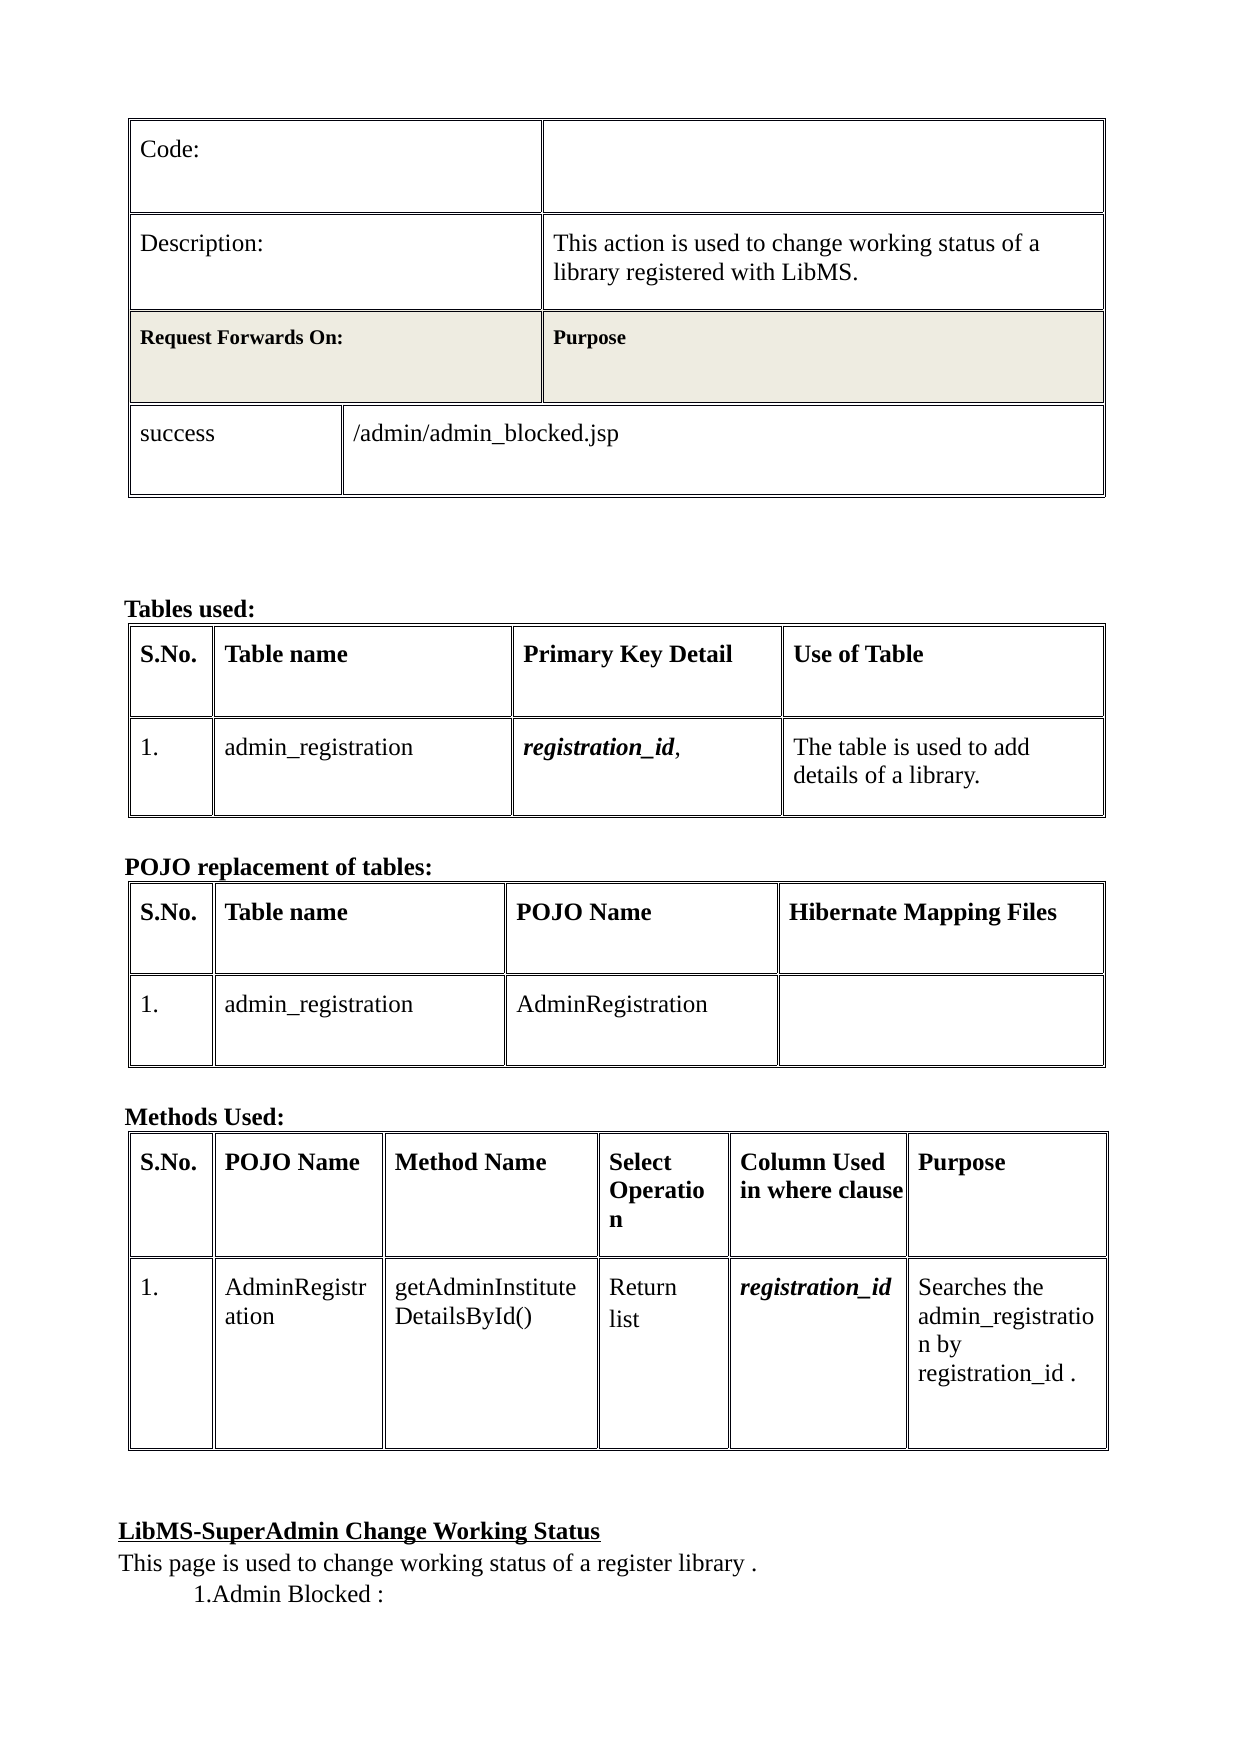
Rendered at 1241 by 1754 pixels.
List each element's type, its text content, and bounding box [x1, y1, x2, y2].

table_cell success [131, 406, 341, 494]
table_cell Description: [131, 215, 541, 308]
table_cell 1. [131, 719, 212, 815]
table_cell This action is used to change working status of a library registered with LibMS. [544, 215, 1103, 308]
text 1.Admin Blocked : [193, 1579, 1122, 1608]
table_cell Request Forwards On: [131, 312, 541, 402]
table_header S.No. [131, 884, 212, 973]
table_header Method Name [386, 1134, 597, 1256]
text POJO replacement of tables: [118, 852, 1122, 881]
table_cell 1. [131, 1259, 212, 1447]
text LibMS-SuperAdmin Change Working Status [118, 1516, 1122, 1545]
table_header S.No. [131, 1134, 212, 1256]
table_header Table name [216, 884, 504, 973]
table_header POJO Name [216, 1134, 382, 1256]
text Tables used: [118, 594, 1122, 623]
table_cell Purpose [544, 312, 1103, 402]
table_cell 1. [131, 976, 212, 1065]
table_header Primary Key Detail [514, 627, 781, 716]
table_cell [544, 121, 1103, 212]
table_cell Searches the admin_registration by registration_id . [909, 1259, 1106, 1447]
table_header Column Used in where clause [731, 1134, 906, 1256]
table_cell admin_registration [216, 976, 504, 1065]
text This page is used to change working status of a register library . [118, 1548, 1122, 1576]
table_cell AdminRegistration [216, 1259, 382, 1447]
text Methods Used: [118, 1102, 1122, 1131]
table_header Select Operation [600, 1134, 728, 1256]
table_cell The table is used to add details of a library. [784, 719, 1103, 815]
table_header Purpose [909, 1134, 1106, 1256]
table_cell /admin/admin_blocked.jsp [344, 406, 1103, 494]
table_cell AdminRegistration [507, 976, 777, 1065]
table_header POJO Name [507, 884, 777, 973]
table_header S.No. [131, 627, 212, 716]
table_header Use of Table [784, 627, 1103, 716]
table_cell Return list [600, 1259, 728, 1447]
table_cell registration_id, [514, 719, 781, 815]
table_cell admin_registration [215, 719, 511, 815]
table_header Hibernate Mapping Files [780, 884, 1103, 973]
table_cell [780, 976, 1103, 1065]
table_cell getAdminInstituteDetailsById() [386, 1259, 597, 1447]
table_header Table name [215, 627, 511, 716]
table_cell Code: [131, 121, 541, 212]
table_cell registration_id [731, 1259, 906, 1447]
